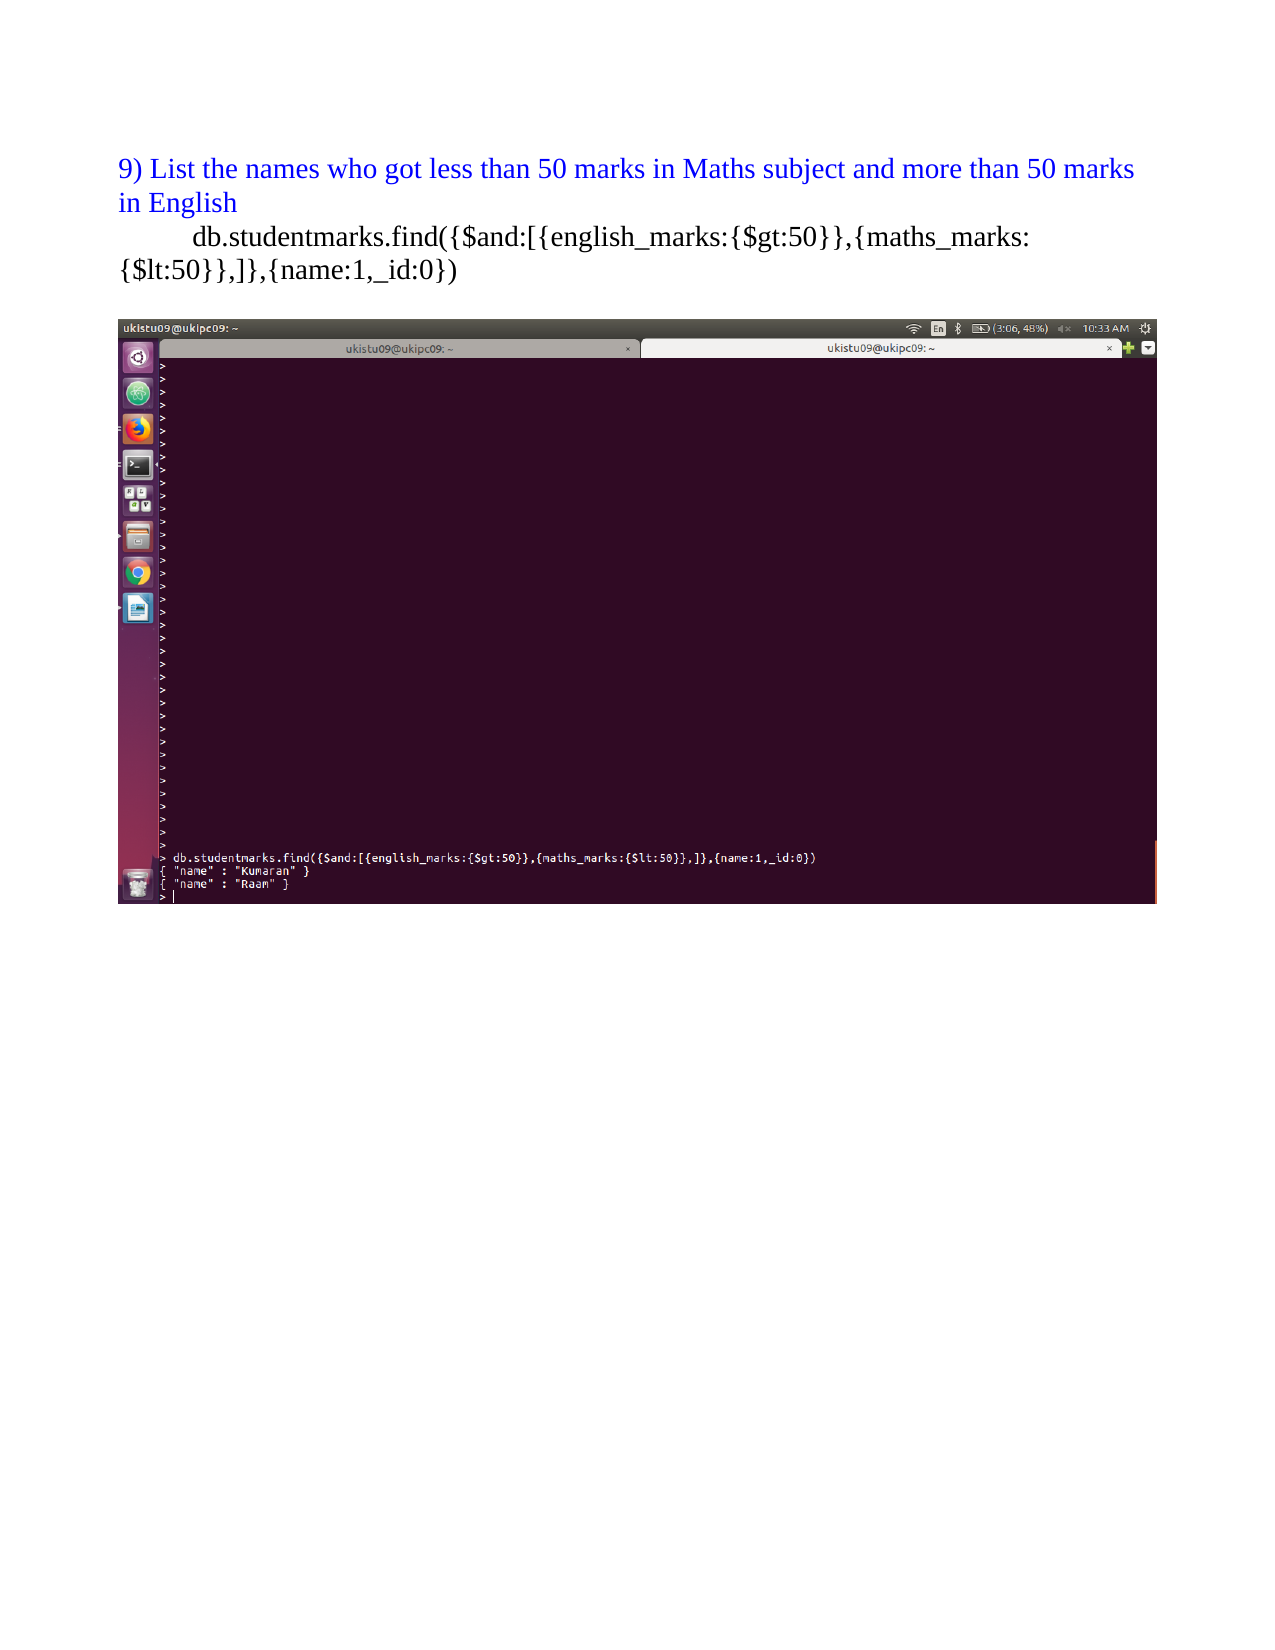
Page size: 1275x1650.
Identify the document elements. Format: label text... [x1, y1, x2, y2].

text db.studentmarks.find({$and:[{english_marks:{$gt:50}},{maths_marks:{$lt:50}},]},{name:1,_id:0}) [118, 219, 1157, 286]
text 9) List the names who got less than 50 marks in Maths subject and more than 50 marks in English [118, 152, 1157, 219]
picture [118, 319, 1157, 904]
